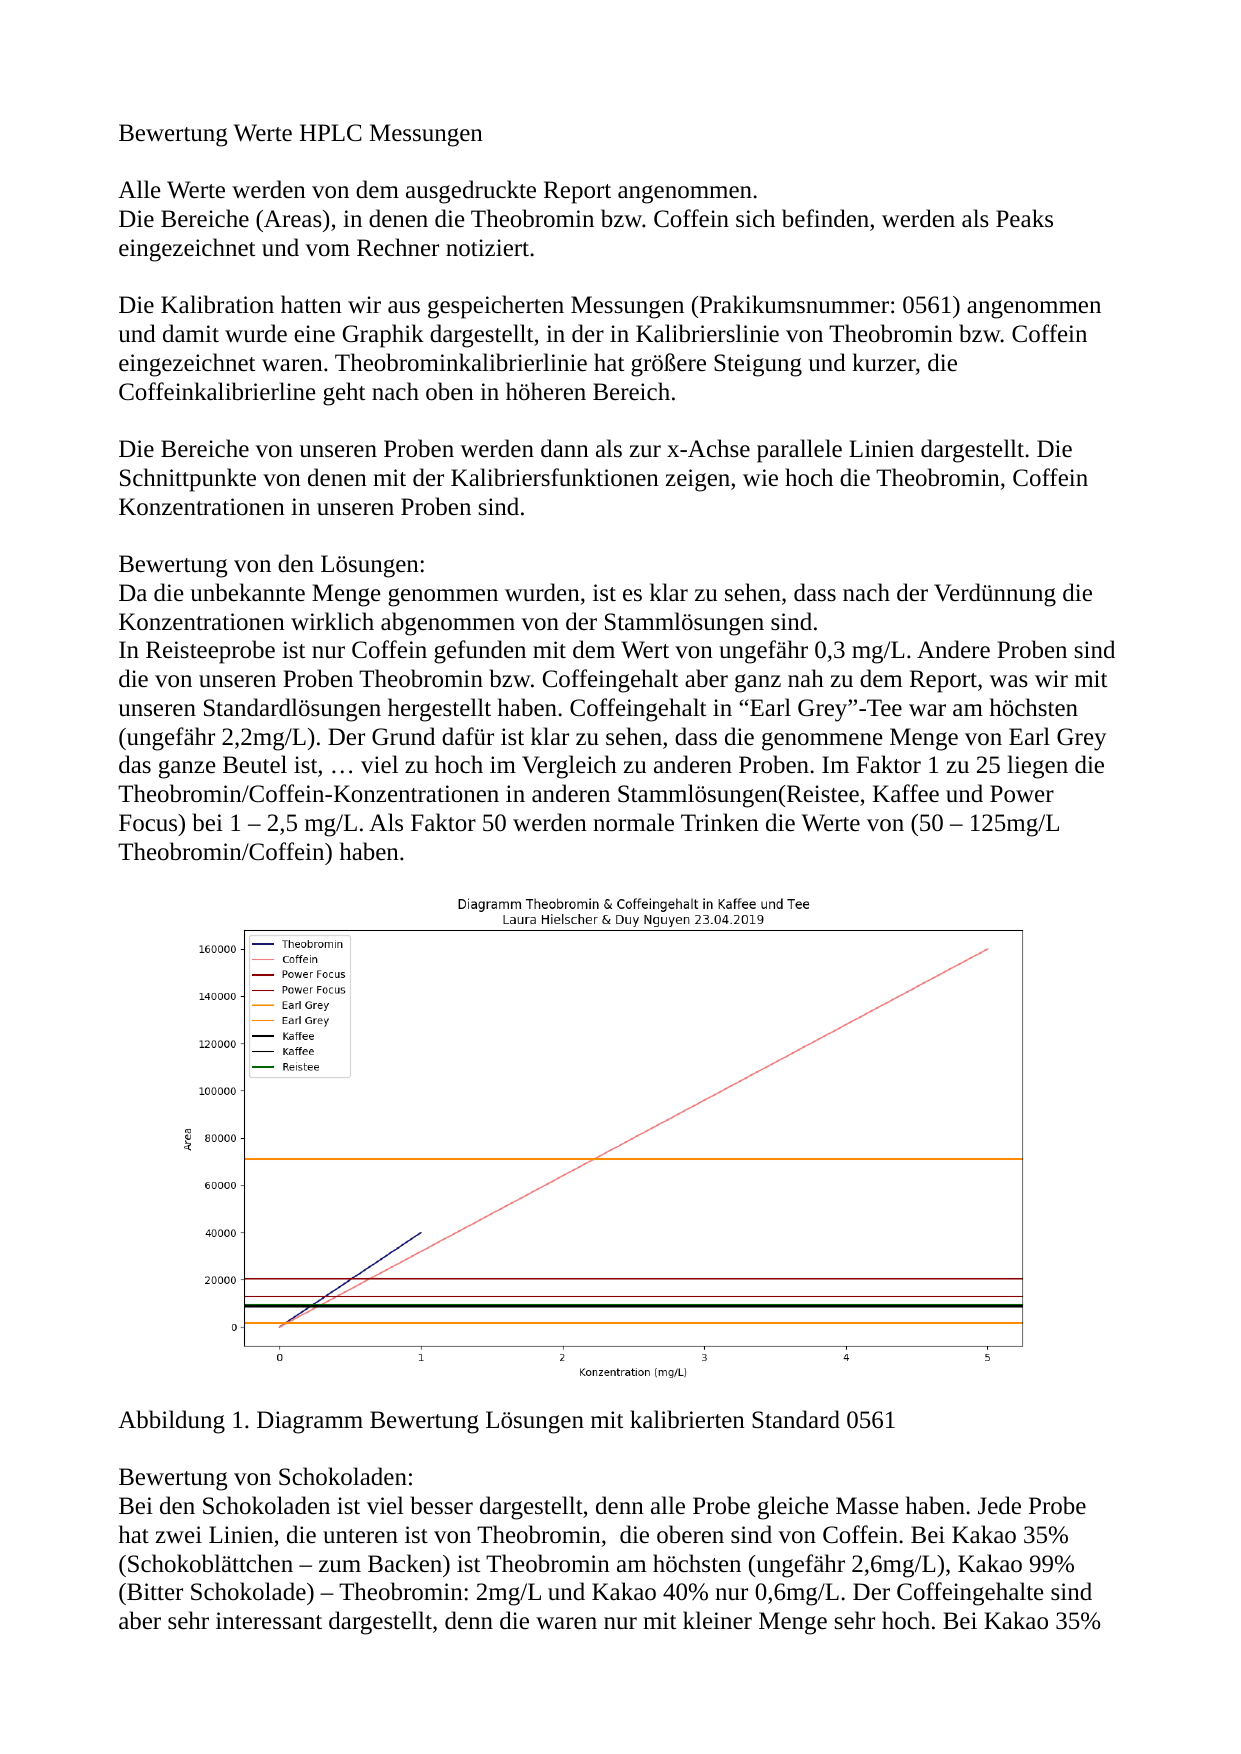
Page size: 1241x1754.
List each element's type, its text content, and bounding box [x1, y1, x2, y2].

text Da die unbekannte Menge genommen wurden, ist es klar zu sehen, dass nach der Verdünnung die Konzentrationen wirklich abgenommen von der Stammlösungen sind. [118, 578, 1122, 636]
text Bewertung Werte HPLC Messungen [118, 118, 1122, 147]
text Abbildung 1. Diagramm Bewertung Lösungen mit kalibrierten Standard 0561 [118, 1405, 1122, 1434]
text Alle Werte werden von dem ausgedruckte Report angenommen. [118, 176, 1122, 204]
text Bewertung von den Lösungen: [118, 549, 1122, 578]
picture [118, 865, 1123, 1405]
text Die Kalibration hatten wir aus gespeicherten Messungen (Prakikumsnummer: 0561) angenommen und damit wurde eine Graphik dargestellt, in der in Kalibrierslinie von Theobromin bzw. Coffein eingezeichnet waren. Theobrominkalibrierlinie hat größere Steigung und kurzer, die Coffeinkalibrierline geht nach oben in höheren Bereich. [118, 291, 1122, 406]
text Bei den Schokoladen ist viel besser dargestellt, denn alle Probe gleiche Masse haben. Jede Probe hat zwei Linien, die unteren ist von Theobromin, die oberen sind von Coffein. Bei Kakao 35% (Schokoblättchen – zum Backen) ist Theobromin am höchsten (ungefähr 2,6mg/L), Kakao 99% (Bitter Schokolade) – Theobromin: 2mg/L und Kakao 40% nur 0,6mg/L. Der Coffeingehalte sind aber sehr interessant dargestellt, denn die waren nur mit kleiner Menge sehr hoch. Bei Kakao 35% [118, 1491, 1122, 1635]
text Bewertung von Schokoladen: [118, 1462, 1122, 1491]
text Die Bereiche von unseren Proben werden dann als zur x-Achse parallele Linien dargestellt. Die Schnittpunkte von denen mit der Kalibriersfunktionen zeigen, wie hoch die Theobromin, Coffein Konzentrationen in unseren Proben sind. [118, 434, 1122, 521]
text Die Bereiche (Areas), in denen die Theobromin bzw. Coffein sich befinden, werden als Peaks eingezeichnet und vom Rechner notiziert. [118, 204, 1122, 262]
text In Reisteeprobe ist nur Coffein gefunden mit dem Wert von ungefähr 0,3 mg/L. Andere Proben sind die von unseren Proben Theobromin bzw. Coffeingehalt aber ganz nah zu dem Report, was wir mit unseren Standardlösungen hergestellt haben. Coffeingehalt in “Earl Grey”-Tee war am höchsten (ungefähr 2,2mg/L). Der Grund dafür ist klar zu sehen, dass die genommene Menge von Earl Grey das ganze Beutel ist, … viel zu hoch im Vergleich zu anderen Proben. Im Faktor 1 zu 25 liegen die Theobromin/Coffein-Konzentrationen in anderen Stammlösungen(Reistee, Kaffee und Power Focus) bei 1 – 2,5 mg/L. Als Faktor 50 werden normale Trinken die Werte von (50 – 125mg/L Theobromin/Coffein) haben. [118, 636, 1122, 865]
